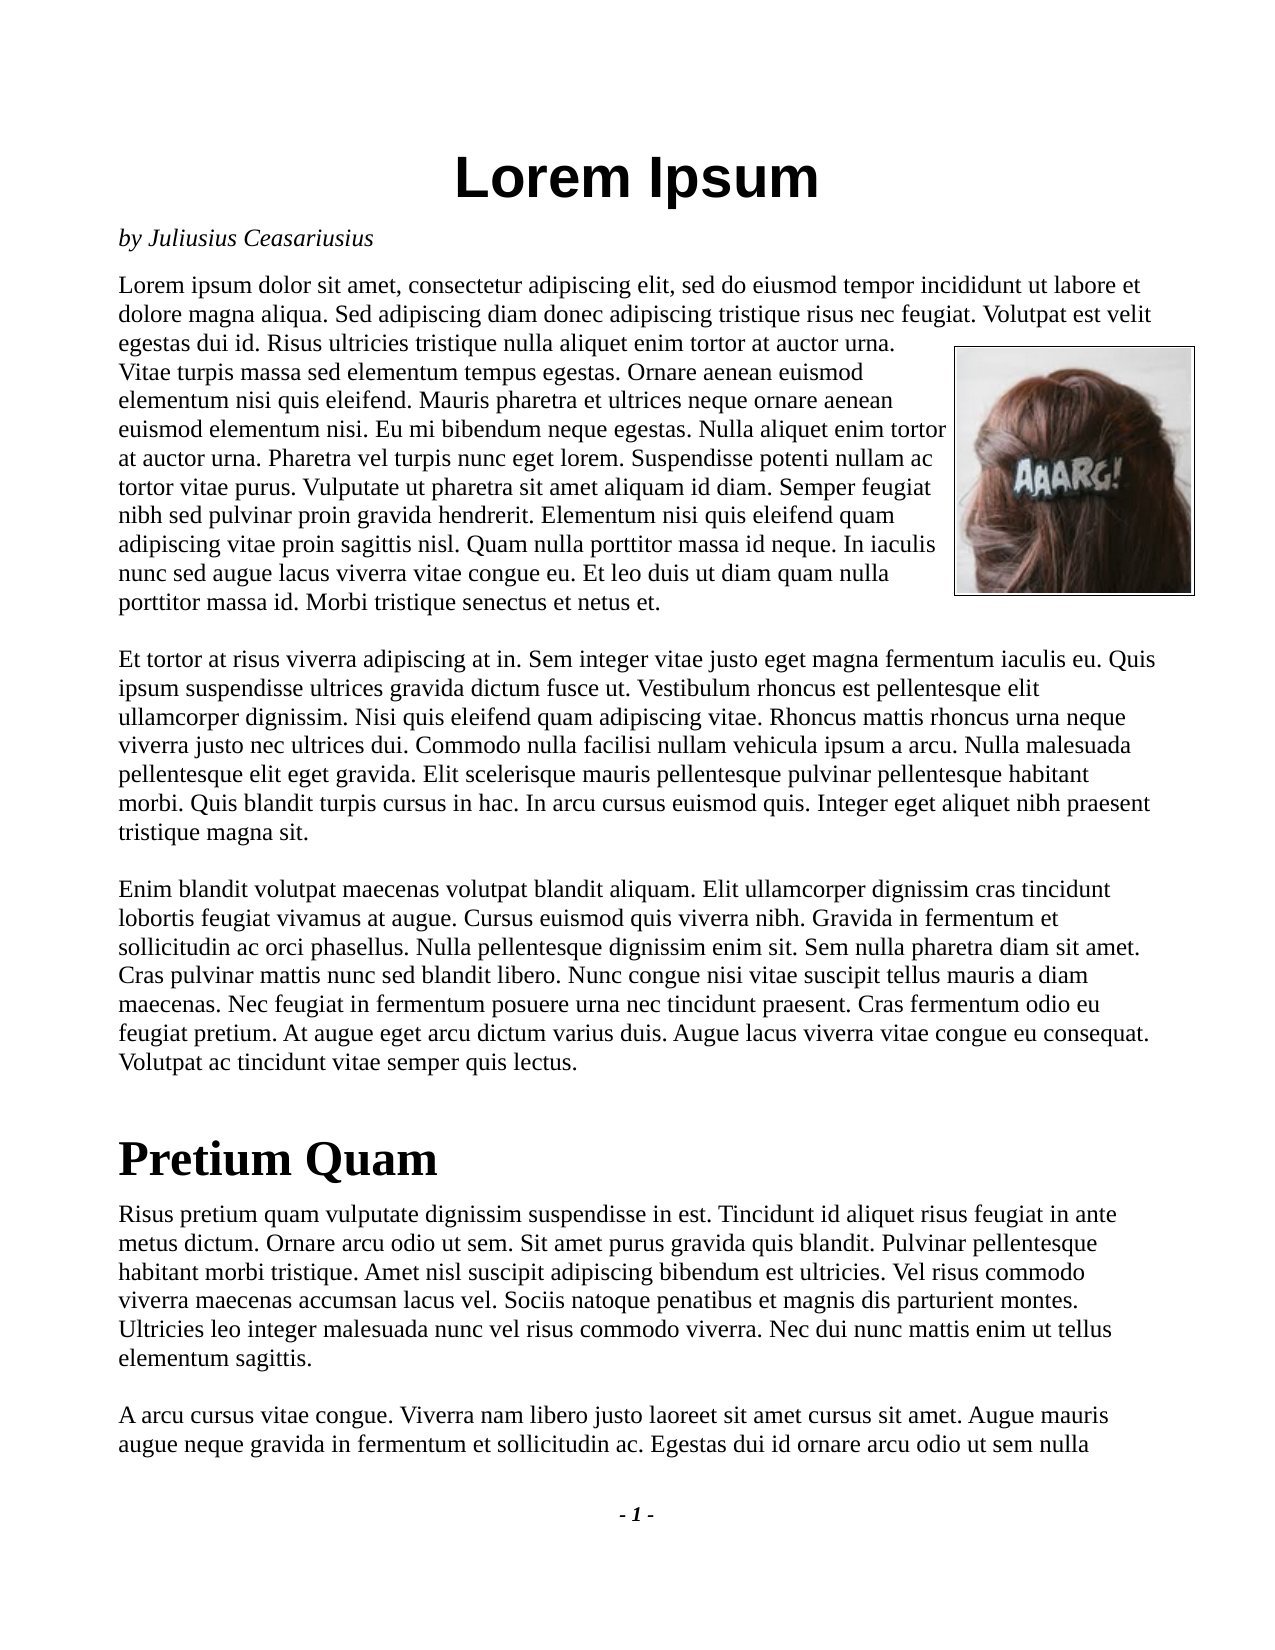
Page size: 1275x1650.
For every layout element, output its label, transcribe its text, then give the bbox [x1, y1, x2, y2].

text A arcu cursus vitae congue. Viverra nam libero justo laoreet sit amet cursus sit amet. Augue mauris augue neque gravida in fermentum et sollicitudin ac. Egestas dui id ornare arcu odio ut sem nulla [118, 1400, 1157, 1458]
text Enim blandit volutpat maecenas volutpat blandit aliquam. Elit ullamcorper dignissim cras tincidunt lobortis feugiat vivamus at augue. Cursus euismod quis viverra nibh. Gravida in fermentum et sollicitudin ac orci phasellus. Nulla pellentesque dignissim enim sit. Sem nulla pharetra diam sit amet. Cras pulvinar mattis nunc sed blandit libero. Nunc congue nisi vitae suscipit tellus mauris a diam maecenas. Nec feugiat in fermentum posuere urna nec tincidunt praesent. Cras fermentum odio eu feugiat pretium. At augue eget arcu dictum varius duis. Augue lacus viverra vitae congue eu consequat. Volutpat ac tincidunt vitae semper quis lectus. [118, 874, 1157, 1075]
text Et tortor at risus viverra adipiscing at in. Sem integer vitae justo eget magna fermentum iaculis eu. Quis ipsum suspendisse ultrices gravida dictum fusce ut. Vestibulum rhoncus est pellentesque elit ullamcorper dignissim. Nisi quis eleifend quam adipiscing vitae. Rhoncus mattis rhoncus urna neque viverra justo nec ultrices dui. Commodo nulla facilisi nullam vehicula ipsum a arcu. Nulla malesuada pellentesque elit eget gravida. Elit scelerisque mauris pellentesque pulvinar pellentesque habitant morbi. Quis blandit turpis cursus in hac. In arcu cursus euismod quis. Integer eget aliquet nibh praesent tristique magna sit. [118, 644, 1157, 845]
picture [956, 348, 1192, 593]
title Lorem Ipsum [118, 143, 1157, 210]
text by Juliusius Ceasariusius [118, 223, 1157, 251]
text Risus pretium quam vulputate dignissim suspendisse in est. Tincidunt id aliquet risus feugiat in ante metus dictum. Ornare arcu odio ut sem. Sit amet purus gravida quis blandit. Pulvinar pellentesque habitant morbi tristique. Amet nisl suscipit adipiscing bibendum est ultricies. Vel risus commodo viverra maecenas accumsan lacus vel. Sociis natoque penatibus et magnis dis parturient montes. Ultricies leo integer malesuada nunc vel risus commodo viverra. Nec dui nunc mattis enim ut tellus elementum sagittis. [118, 1199, 1157, 1372]
text Lorem ipsum dolor sit amet, consectetur adipiscing elit, sed do eiusmod tempor incididunt ut labore et dolore magna aliqua. Sed adipiscing diam donec adipiscing tristique risus nec feugiat. Volutpat est velit egestas dui id. Risus ultricies tristique nulla aliquet enim tortor at auctor urna. Vitae turpis massa sed elementum tempus egestas. Ornare aenean euismod elementum nisi quis eleifend. Mauris pharetra et ultrices neque ornare aenean euismod elementum nisi. Eu mi bibendum neque egestas. Nulla aliquet enim tortor at auctor urna. Pharetra vel turpis nunc eget lorem. Suspendisse potenti nullam ac tortor vitae purus. Vulputate ut pharetra sit amet aliquam id diam. Semper feugiat nibh sed pulvinar proin gravida hendrerit. Elementum nisi quis eleifend quam adipiscing vitae proin sagittis nisl. Quam nulla porttitor massa id neque. In iaculis nunc sed augue lacus viverra vitae congue eu. Et leo duis ut diam quam nulla porttitor massa id. Morbi tristique senectus et netus et. [118, 270, 1157, 615]
subtitle Pretium Quam [118, 1129, 1157, 1187]
